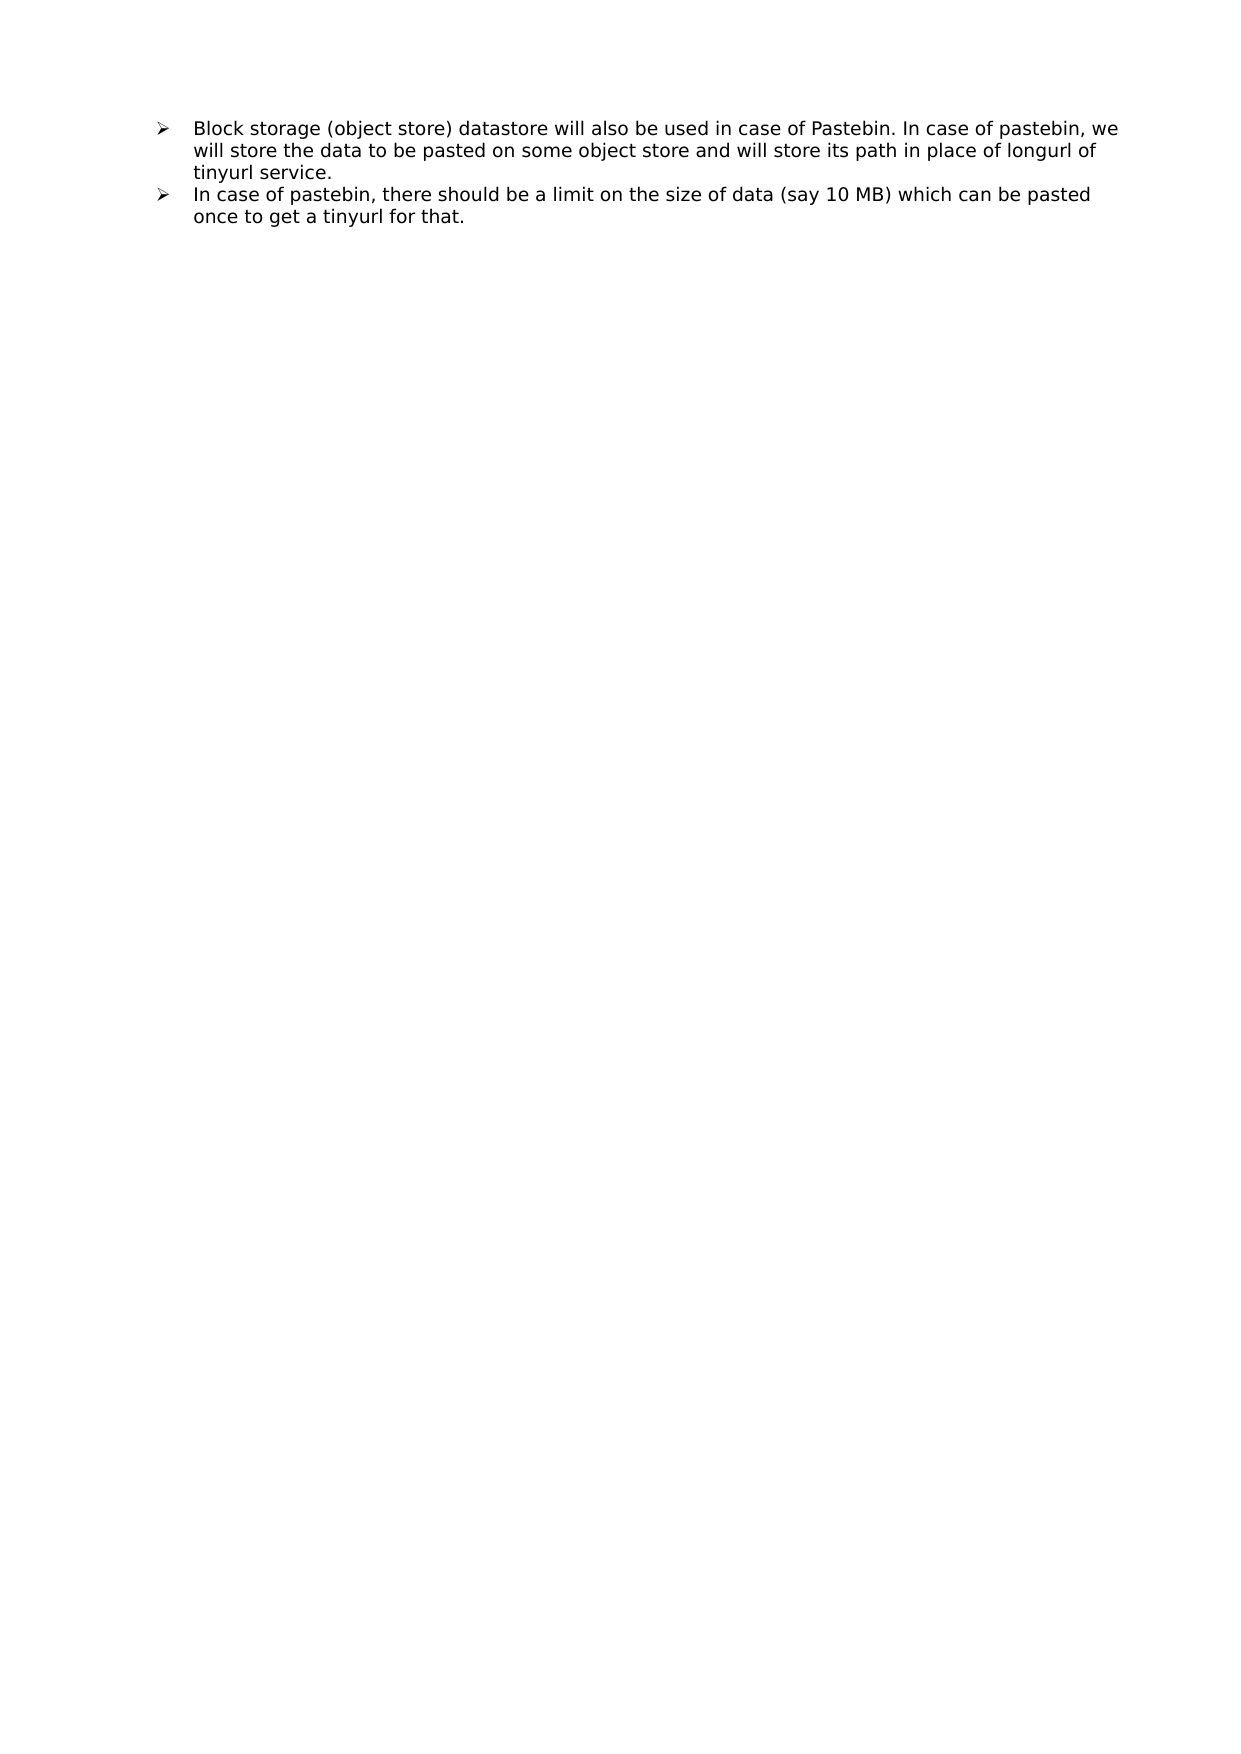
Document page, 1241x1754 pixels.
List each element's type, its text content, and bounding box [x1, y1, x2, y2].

list Block storage (object store) datastore will also be used in case of Pastebin. In case of pastebin, we will store the data to be pasted on some object store and will store its path in place of longurl of tinyurl service. [156, 118, 1122, 184]
list In case of pastebin, there should be a limit on the size of data (say 10 MB) which can be pasted once to get a tinyurl for that. [156, 184, 1122, 227]
